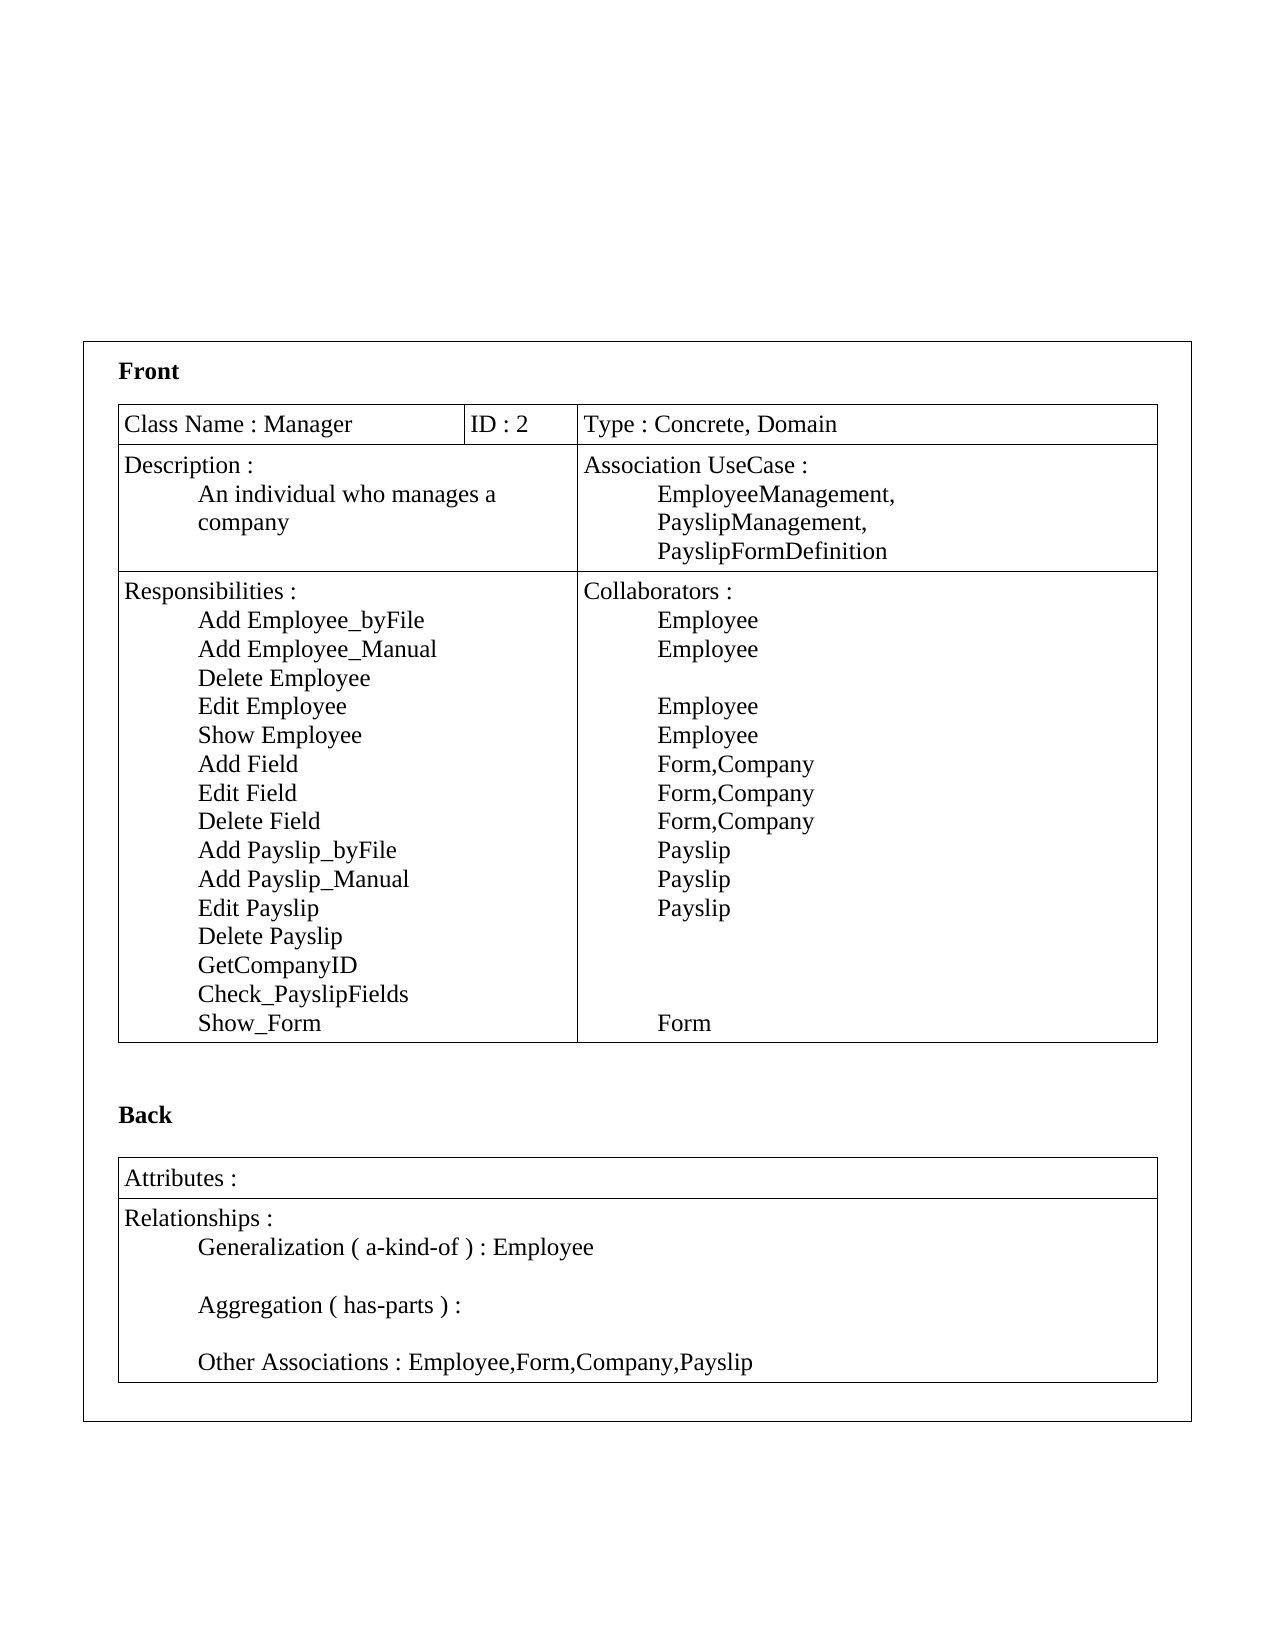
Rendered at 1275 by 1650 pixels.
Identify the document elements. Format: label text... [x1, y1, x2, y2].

text Front [118, 356, 1157, 385]
table_header Attributes : [119, 1158, 1157, 1198]
table_cell Collaborators : Employee Employee Employee Employee Form,Company Form,Company Form,Company Payslip Payslip Payslip Form [578, 572, 1157, 1042]
table_header Type : Concrete, Domain [578, 405, 1157, 444]
table_header ID : 2 [465, 405, 577, 444]
table_cell Description : An individual who manages a company [119, 445, 577, 571]
table_cell Responsibilities : Add Employee_byFile Add Employee_Manual Delete Employee Edit Employee Show Employee Add Field Edit Field Delete Field Add Payslip_byFile Add Payslip_Manual Edit Payslip Delete Payslip GetCompanyID Check_PayslipFields Show_Form [119, 572, 577, 1042]
text Back [118, 1100, 1157, 1128]
table_cell Relationships : Generalization ( a-kind-of ) : Employee Aggregation ( has-parts ) : Other Associations : Employee,Form,Company,Payslip [119, 1199, 1157, 1382]
table_header Class Name : Manager [119, 405, 464, 444]
table_cell Association UseCase : EmployeeManagement, PayslipManagement, PayslipFormDefinition [578, 445, 1157, 571]
